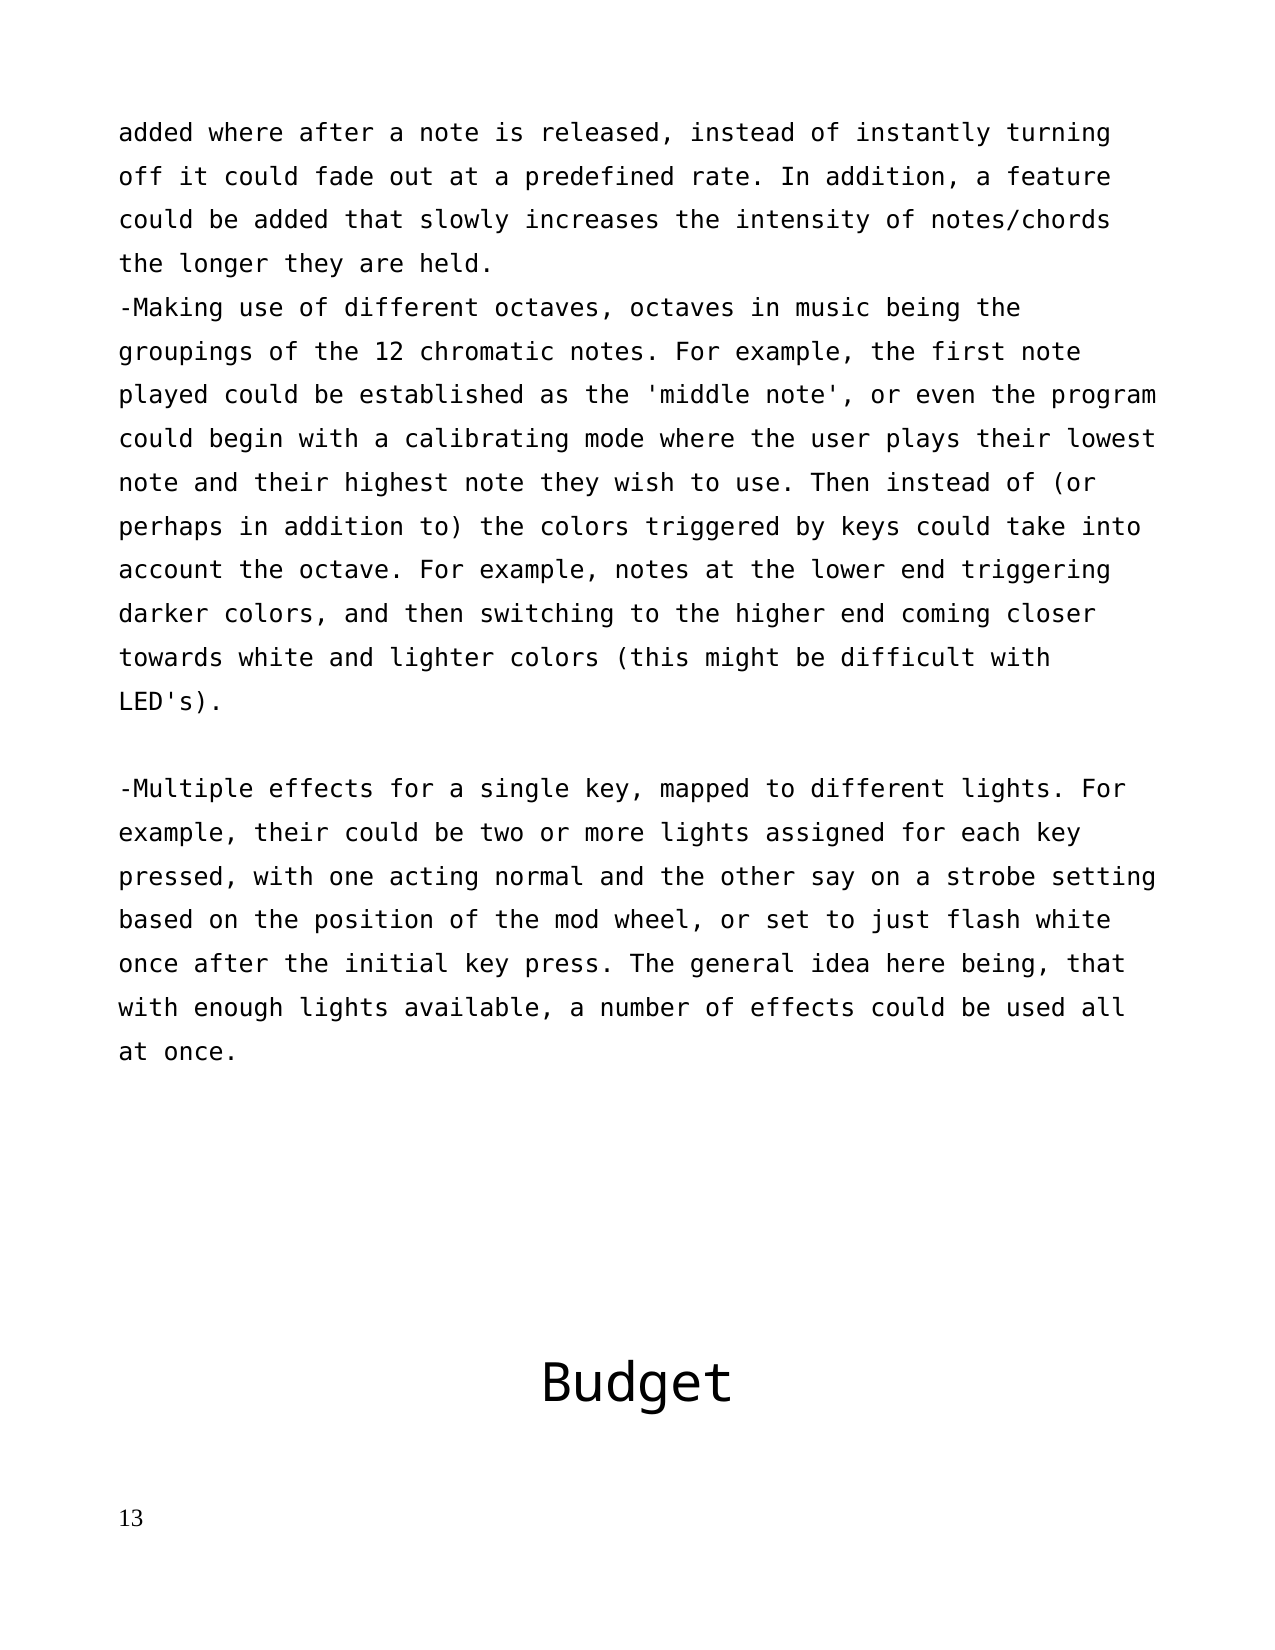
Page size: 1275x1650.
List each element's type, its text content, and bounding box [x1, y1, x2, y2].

text added where after a note is released, instead of instantly turning off it could fade out at a predefined rate. In addition, a feature could be added that slowly increases the intensity of notes/chords the longer they are held. [118, 118, 1157, 278]
text -Multiple effects for a single key, mapped to different lights. For example, their could be two or more lights assigned for each key pressed, with one acting normal and the other say on a strobe setting based on the position of the mod wheel, or set to just flash white once after the initial key press. The general idea here being, that with enough lights available, a number of effects could be used all at once. [118, 774, 1157, 1066]
text -Making use of different octaves, octaves in music being the groupings of the 12 chromatic notes. For example, the first note played could be established as the 'middle note', or even the program could begin with a calibrating mode where the user plays their lowest note and their highest note they wish to use. Then instead of (or perhaps in addition to) the colors triggered by keys could take into account the octave. For example, notes at the lower end triggering darker colors, and then switching to the higher end coming closer towards white and lighter colors (this might be difficult with LED's). [118, 293, 1157, 716]
text Budget [118, 1343, 1157, 1417]
